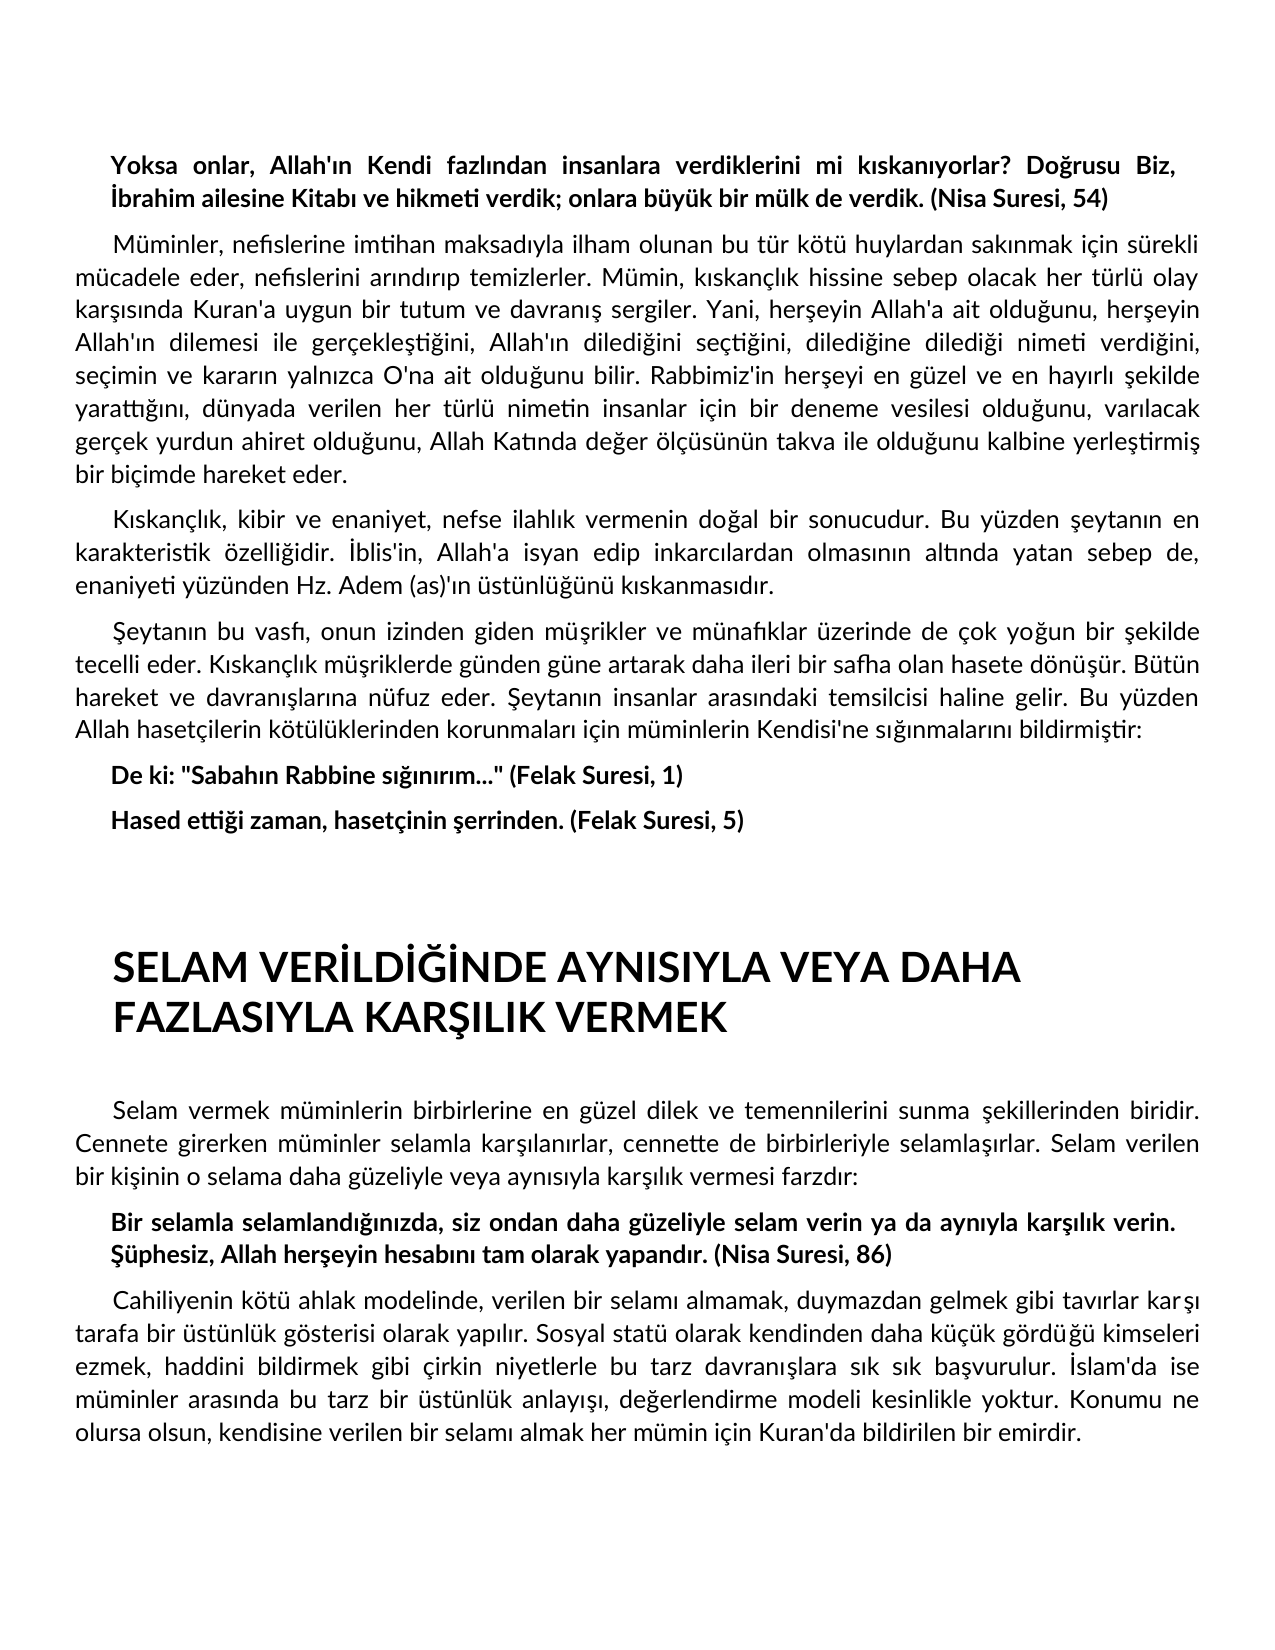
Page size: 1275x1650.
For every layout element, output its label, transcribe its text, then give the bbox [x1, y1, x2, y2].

text Müminler, nefislerine imtihan maksadıyla ilham olunan bu tür kötü huylardan sakınmak için sürekli mücadele eder, nefislerini arındırıp temizlerler. Mümin, kıskançlık hissine sebep olacak her türlü olay karşısında Kuran'a uygun bir tutum ve davranış sergiler. Yani, herşeyin Allah'a ait olduğunu, herşeyin Allah'ın dilemesi ile gerçekleştiğini, Allah'ın dilediğini seçtiğini, dilediğine dilediği nimeti verdiğini, seçimin ve kararın yalnızca O'na ait olduğunu bilir. Rabbimiz'in herşeyi en güzel ve en hayırlı şekilde yarattığını, dünyada verilen her türlü nimetin insanlar için bir deneme vesilesi olduğunu, varılacak gerçek yurdun ahiret olduğunu, Allah Katında değer ölçüsünün takva ile olduğunu kalbine yerleştirmiş bir biçimde hareket eder. [75, 228, 1200, 489]
subtitle SELAM VERİLDİĞİNDE AYNISIYLA VEYA DAHA FAZLASIYLA KARŞILIK VERMEK [112, 941, 1200, 1041]
text Hased ettiği zaman, hasetçinin şerrinden. (Felak Suresi, 5) [110, 805, 1178, 835]
text Cahiliyenin kötü ahlak modelinde, verilen bir selamı almamak, duymazdan gelmek gibi tavırlar karşı tarafa bir üstünlük gösterisi olarak yapılır. Sosyal statü olarak kendinden daha küçük gördüğü kimseleri ezmek, haddini bildirmek gibi çirkin niyetlerle bu tarz davranışlara sık sık başvurulur. İslam'da ise müminler arasında bu tarz bir üstünlük anlayışı, değerlendirme modeli kesinlikle yoktur. Konumu ne olursa olsun, kendisine verilen bir selamı almak her mümin için Kuran'da bildirilen bir emirdir. [75, 1284, 1200, 1446]
text Selam vermek müminlerin birbirlerine en güzel dilek ve temennilerini sunma şekillerinden biridir. Cennete girerken müminler selamla karşılanırlar, cennette de birbirleriyle selamlaşırlar. Selam verilen bir kişinin o selama daha güzeliyle veya aynısıyla karşılık vermesi farzdır: [75, 1095, 1200, 1191]
text Bir selamla selamlandığınızda, siz ondan daha güzeliyle selam verin ya da aynıyla karşılık verin. Şüphesiz, Allah herşeyin hesabını tam olarak yapandır. (Nisa Suresi, 86) [110, 1206, 1178, 1269]
text Şeytanın bu vasfı, onun izinden giden müşrikler ve münafıklar üzerinde de çok yoğun bir şekilde tecelli eder. Kıskançlık müşriklerde günden güne artarak daha ileri bir safha olan hasete dönüşür. Bütün hareket ve davranışlarına nüfuz eder. Şeytanın insanlar arasındaki temsilcisi haline gelir. Bu yüzden Allah hasetçilerin kötülüklerinden korunmaları için müminlerin Kendisi'ne sığınmalarını bildirmiştir: [75, 615, 1200, 744]
text Kıskançlık, kibir ve enaniyet, nefse ilahlık vermenin doğal bir sonucudur. Bu yüzden şeytanın en karakteristik özelliğidir. İblis'in, Allah'a isyan edip inkarcılardan olmasının altında yatan sebep de, enaniyeti yüzünden Hz. Adem (as)'ın üstünlüğünü kıskanmasıdır. [75, 504, 1200, 600]
text Yoksa onlar, Allah'ın Kendi fazlından insanlara verdiklerini mi kıskanıyorlar? Doğrusu Biz, İbrahim ailesine Kitabı ve hikmeti verdik; onlara büyük bir mülk de verdik. (Nisa Suresi, 54) [110, 150, 1178, 213]
text De ki: "Sabahın Rabbine sığınırım..." (Felak Suresi, 1) [110, 759, 1178, 789]
